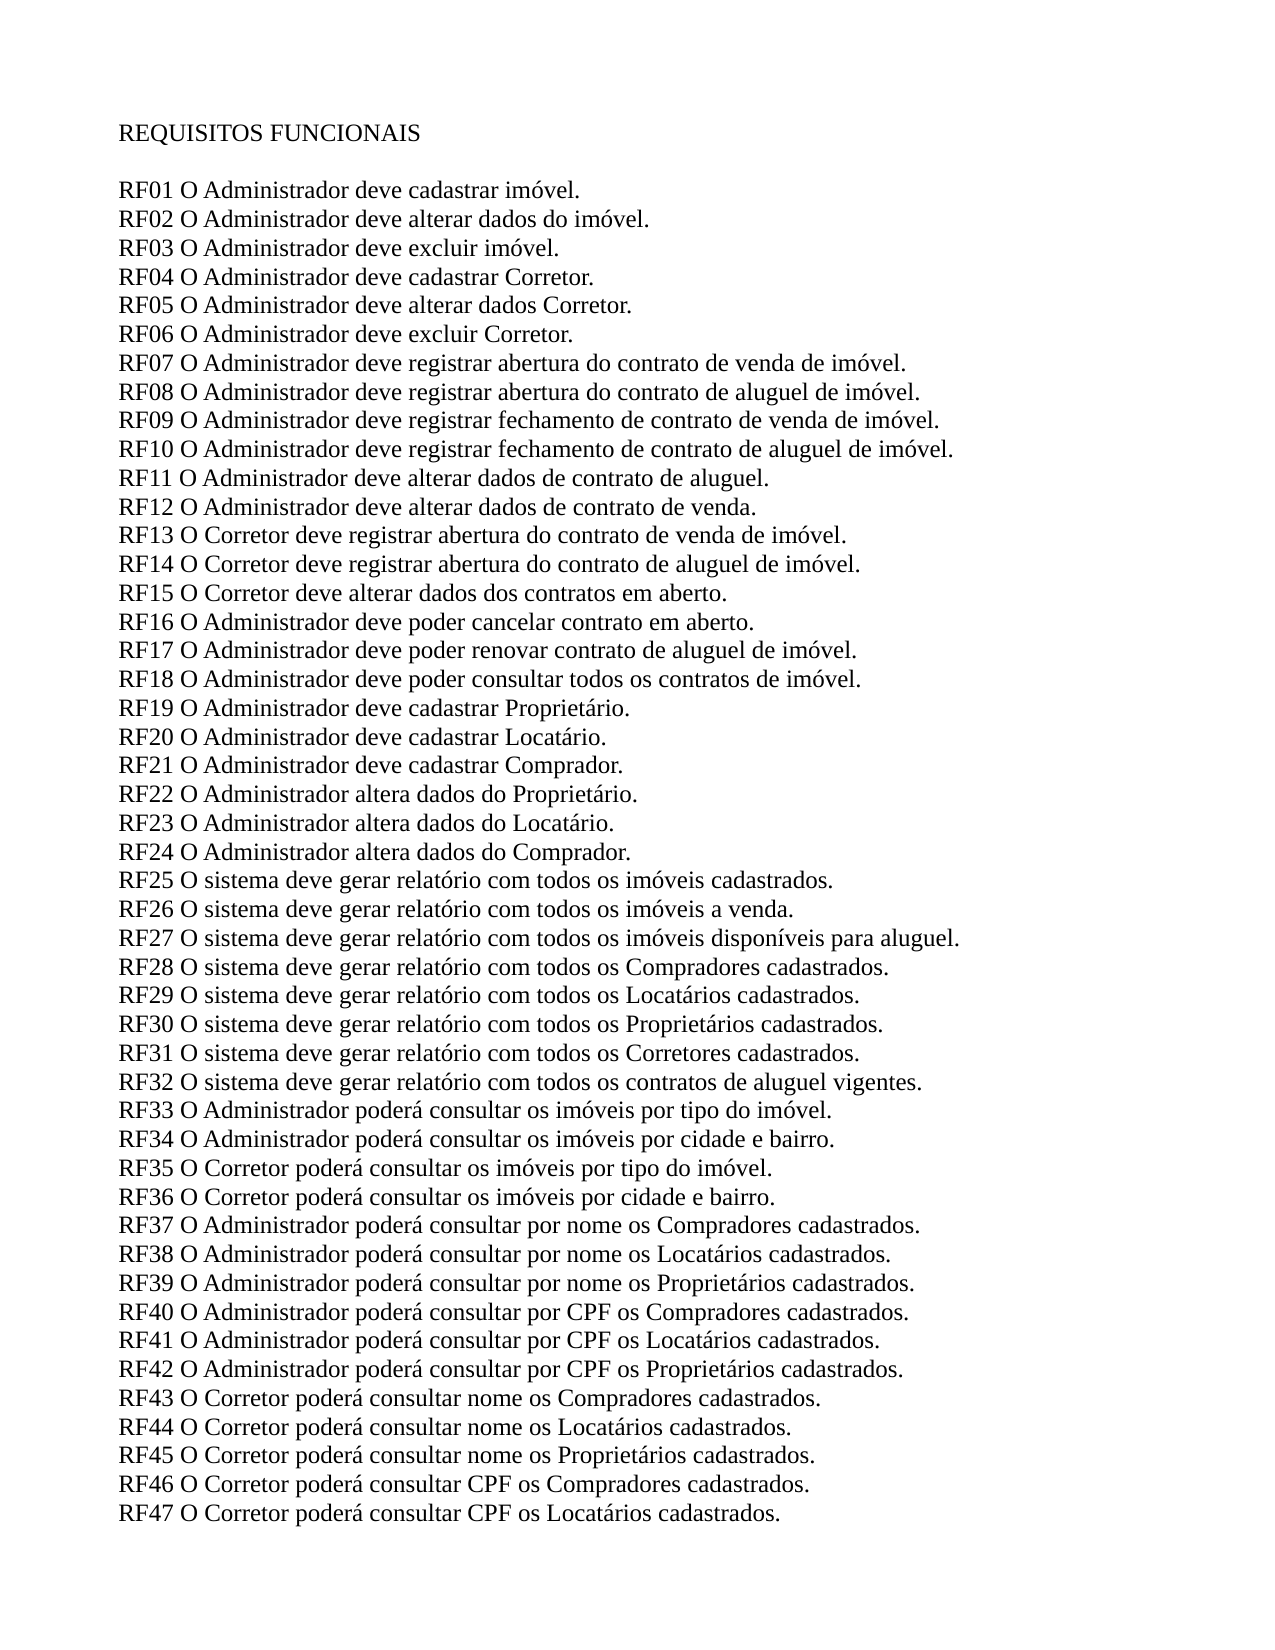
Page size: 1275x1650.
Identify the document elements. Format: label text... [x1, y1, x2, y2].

text RF34 O Administrador poderá consultar os imóveis por cidade e bairro. [118, 1124, 1157, 1153]
text REQUISITOS FUNCIONAIS [118, 118, 1157, 147]
text RF13 O Corretor deve registrar abertura do contrato de venda de imóvel. [118, 521, 1157, 549]
text RF46 O Corretor poderá consultar CPF os Compradores cadastrados. [118, 1469, 1157, 1498]
text RF03 O Administrador deve excluir imóvel. [118, 233, 1157, 262]
text RF24 O Administrador altera dados do Comprador. [118, 837, 1157, 866]
text RF31 O sistema deve gerar relatório com todos os Corretores cadastrados. [118, 1038, 1157, 1067]
text RF47 O Corretor poderá consultar CPF os Locatários cadastrados. [118, 1498, 1157, 1527]
text RF44 O Corretor poderá consultar nome os Locatários cadastrados. [118, 1412, 1157, 1441]
text RF17 O Administrador deve poder renovar contrato de aluguel de imóvel. [118, 636, 1157, 664]
text RF45 O Corretor poderá consultar nome os Proprietários cadastrados. [118, 1441, 1157, 1469]
text RF08 O Administrador deve registrar abertura do contrato de aluguel de imóvel. [118, 377, 1157, 406]
text RF19 O Administrador deve cadastrar Proprietário. [118, 693, 1157, 722]
text RF43 O Corretor poderá consultar nome os Compradores cadastrados. [118, 1383, 1157, 1412]
text RF22 O Administrador altera dados do Proprietário. [118, 779, 1157, 808]
text RF04 O Administrador deve cadastrar Corretor. [118, 262, 1157, 291]
text RF05 O Administrador deve alterar dados Corretor. [118, 291, 1157, 319]
text RF32 O sistema deve gerar relatório com todos os contratos de aluguel vigentes. [118, 1067, 1157, 1096]
text RF36 O Corretor poderá consultar os imóveis por cidade e bairro. [118, 1182, 1157, 1211]
text RF23 O Administrador altera dados do Locatário. [118, 808, 1157, 837]
text RF21 O Administrador deve cadastrar Comprador. [118, 751, 1157, 779]
text RF12 O Administrador deve alterar dados de contrato de venda. [118, 492, 1157, 521]
text RF29 O sistema deve gerar relatório com todos os Locatários cadastrados. [118, 981, 1157, 1009]
text RF01 O Administrador deve cadastrar imóvel. [118, 176, 1157, 204]
text RF28 O sistema deve gerar relatório com todos os Compradores cadastrados. [118, 952, 1157, 981]
text RF06 O Administrador deve excluir Corretor. [118, 319, 1157, 348]
text RF26 O sistema deve gerar relatório com todos os imóveis a venda. [118, 894, 1157, 923]
text RF02 O Administrador deve alterar dados do imóvel. [118, 204, 1157, 233]
text RF37 O Administrador poderá consultar por nome os Compradores cadastrados. [118, 1211, 1157, 1239]
text RF42 O Administrador poderá consultar por CPF os Proprietários cadastrados. [118, 1354, 1157, 1383]
text RF30 O sistema deve gerar relatório com todos os Proprietários cadastrados. [118, 1009, 1157, 1038]
text RF07 O Administrador deve registrar abertura do contrato de venda de imóvel. [118, 348, 1157, 377]
text RF25 O sistema deve gerar relatório com todos os imóveis cadastrados. [118, 866, 1157, 894]
text RF15 O Corretor deve alterar dados dos contratos em aberto. [118, 578, 1157, 607]
text RF09 O Administrador deve registrar fechamento de contrato de venda de imóvel. [118, 406, 1157, 434]
text RF41 O Administrador poderá consultar por CPF os Locatários cadastrados. [118, 1326, 1157, 1354]
text RF39 O Administrador poderá consultar por nome os Proprietários cadastrados. [118, 1268, 1157, 1297]
text RF10 O Administrador deve registrar fechamento de contrato de aluguel de imóvel. [118, 434, 1157, 463]
text RF16 O Administrador deve poder cancelar contrato em aberto. [118, 607, 1157, 636]
text RF40 O Administrador poderá consultar por CPF os Compradores cadastrados. [118, 1297, 1157, 1326]
text RF33 O Administrador poderá consultar os imóveis por tipo do imóvel. [118, 1096, 1157, 1124]
text RF38 O Administrador poderá consultar por nome os Locatários cadastrados. [118, 1239, 1157, 1268]
text RF35 O Corretor poderá consultar os imóveis por tipo do imóvel. [118, 1153, 1157, 1182]
text RF18 O Administrador deve poder consultar todos os contratos de imóvel. [118, 664, 1157, 693]
text RF27 O sistema deve gerar relatório com todos os imóveis disponíveis para aluguel. [118, 923, 1157, 952]
text RF14 O Corretor deve registrar abertura do contrato de aluguel de imóvel. [118, 549, 1157, 578]
text RF11 O Administrador deve alterar dados de contrato de aluguel. [118, 463, 1157, 492]
text RF20 O Administrador deve cadastrar Locatário. [118, 722, 1157, 751]
